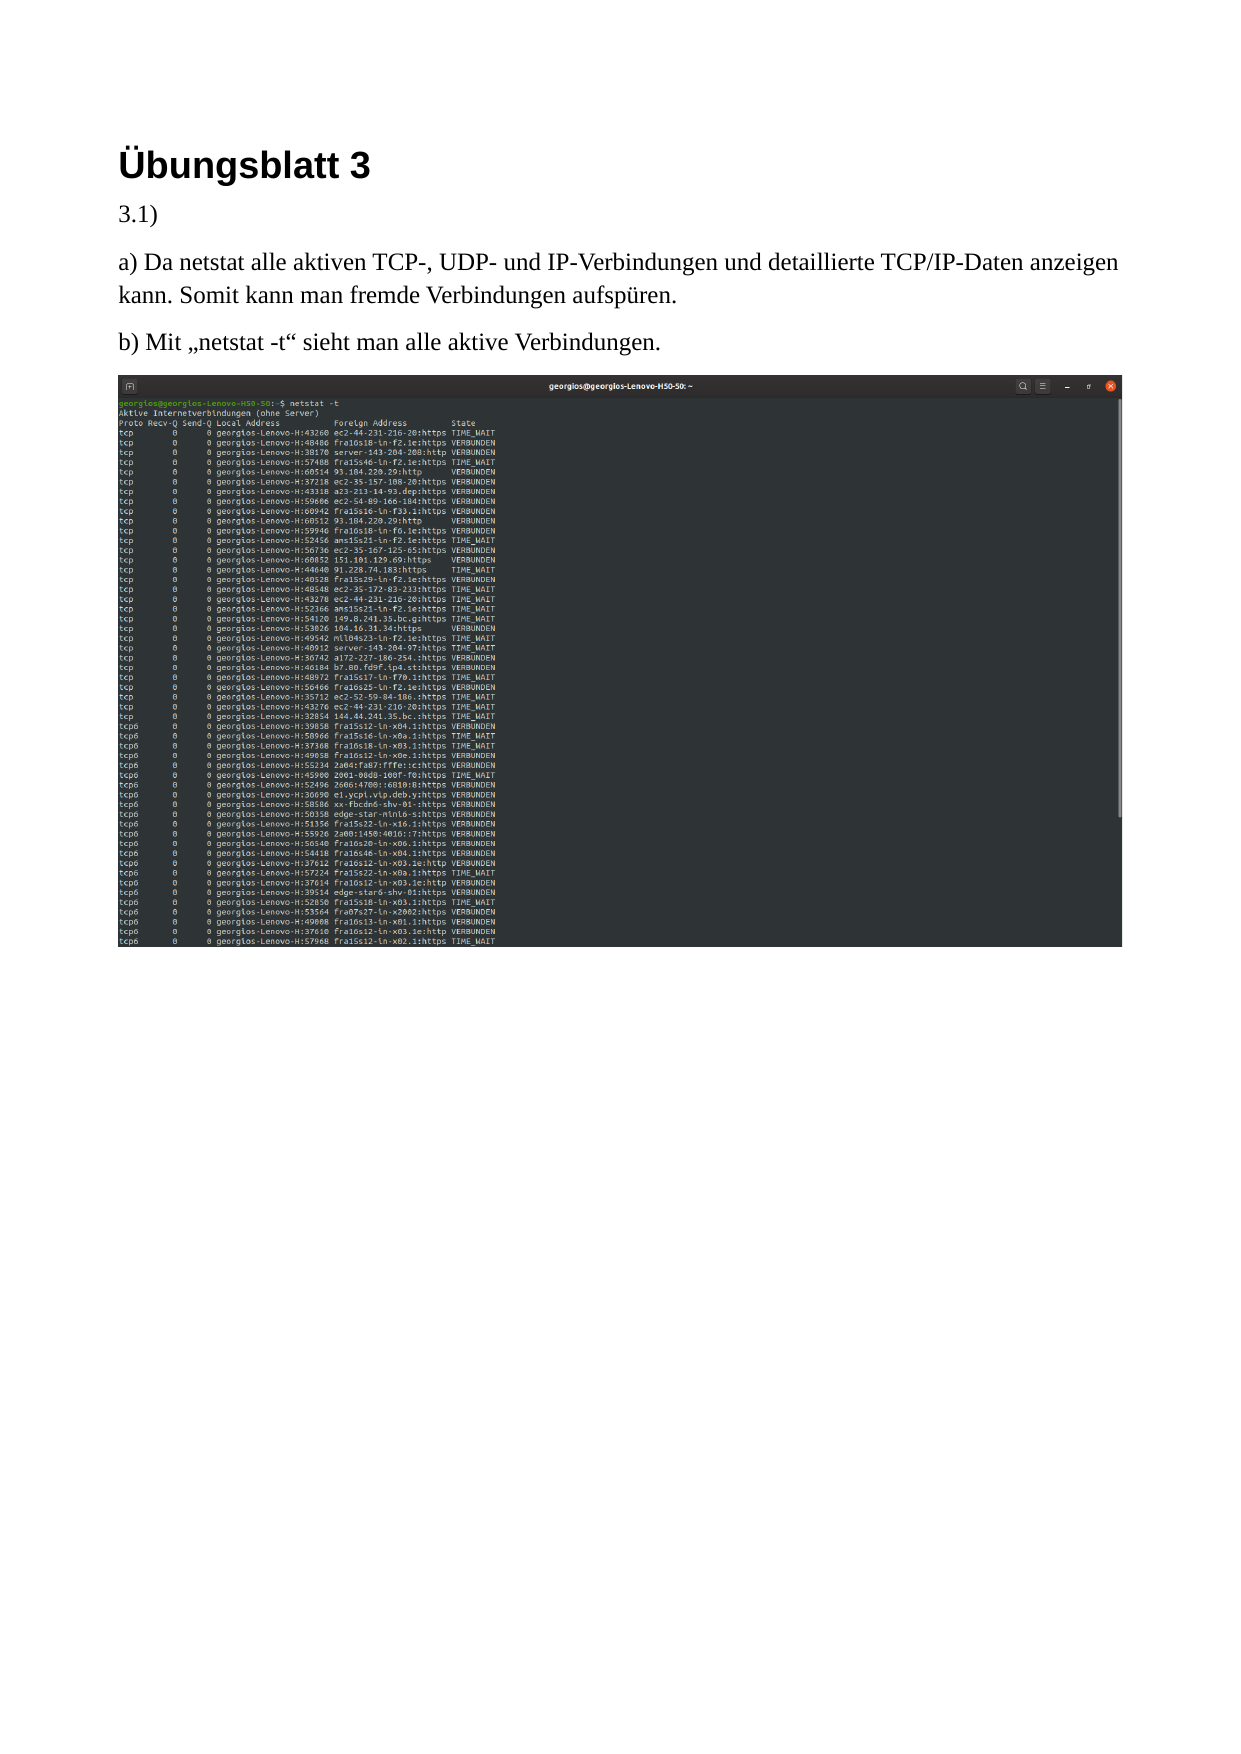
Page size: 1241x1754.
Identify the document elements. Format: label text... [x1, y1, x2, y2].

text b) Mit „netstat -t“ sieht man alle aktive Verbindungen. [118, 327, 1122, 356]
text a) Da netstat alle aktiven TCP-, UDP- und IP-Verbindungen und detaillierte TCP/IP-Daten anzeigen kann. Somit kann man fremde Verbindungen aufspüren. [118, 247, 1122, 309]
picture [118, 375, 1123, 947]
text 3.1) [118, 199, 1122, 228]
subtitle Übungsblatt 3 [118, 143, 1122, 187]
